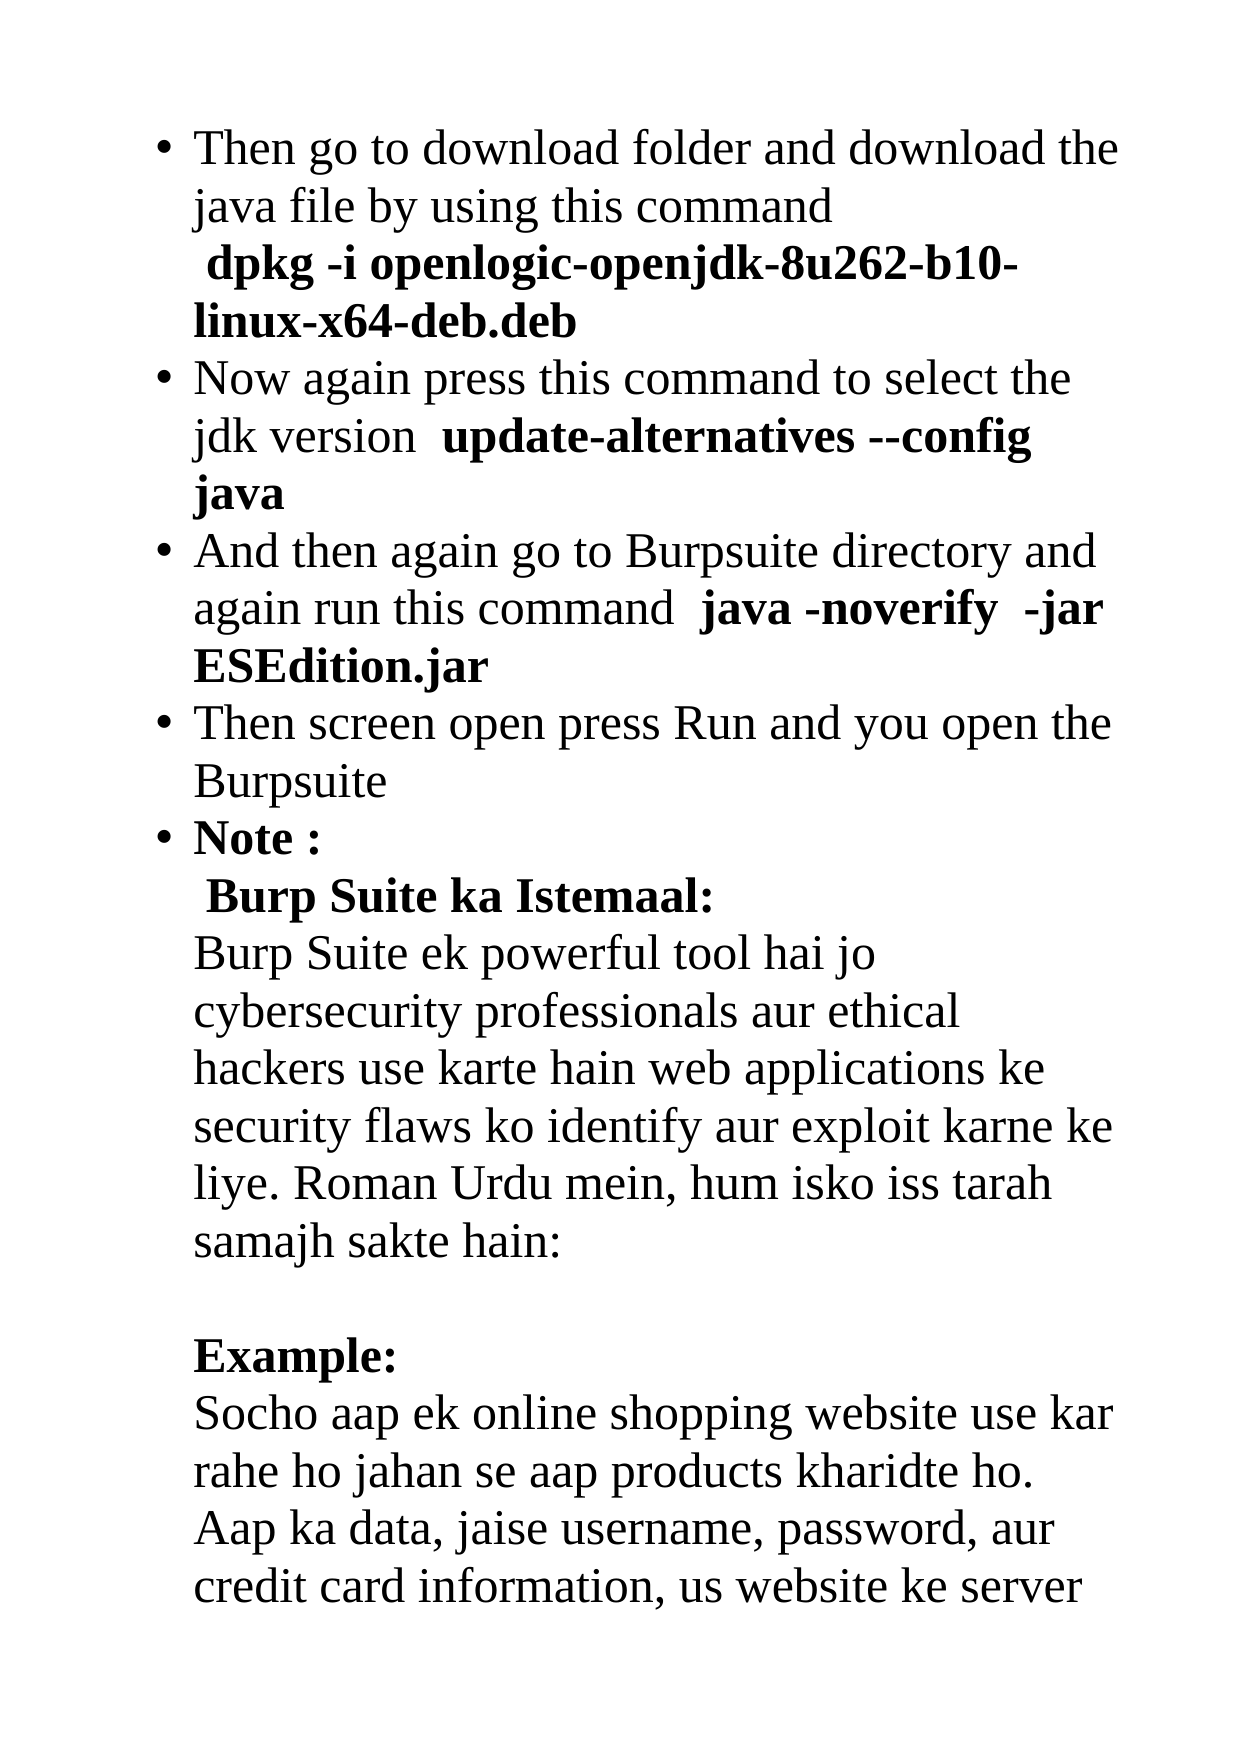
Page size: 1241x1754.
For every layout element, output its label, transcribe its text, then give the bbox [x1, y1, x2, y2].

list Then screen open press Run and you open the Burpsuite [156, 693, 1122, 808]
list Now again press this command to select the jdk version update-alternatives --config java [156, 348, 1122, 521]
list Example: [156, 1326, 1122, 1383]
list Socho aap ek online shopping website use kar rahe ho jahan se aap products kharidte ho. Aap ka data, jaise username, password, aur credit card information, us website ke server [156, 1383, 1122, 1613]
list Then go to download folder and download the java file by using this command [156, 118, 1122, 233]
list Burp Suite ka Istemaal: [156, 866, 1122, 923]
list Burp Suite ek powerful tool hai jo cybersecurity professionals aur ethical hackers use karte hain web applications ke security flaws ko identify aur exploit karne ke liye. Roman Urdu mein, hum isko iss tarah samajh sakte hain: [156, 923, 1122, 1268]
list And then again go to Burpsuite directory and again run this command java -noverify -jar ESEdition.jar [156, 521, 1122, 693]
list Note : [156, 808, 1122, 866]
list dpkg -i openlogic-openjdk-8u262-b10-linux-x64-deb.deb [156, 233, 1122, 348]
